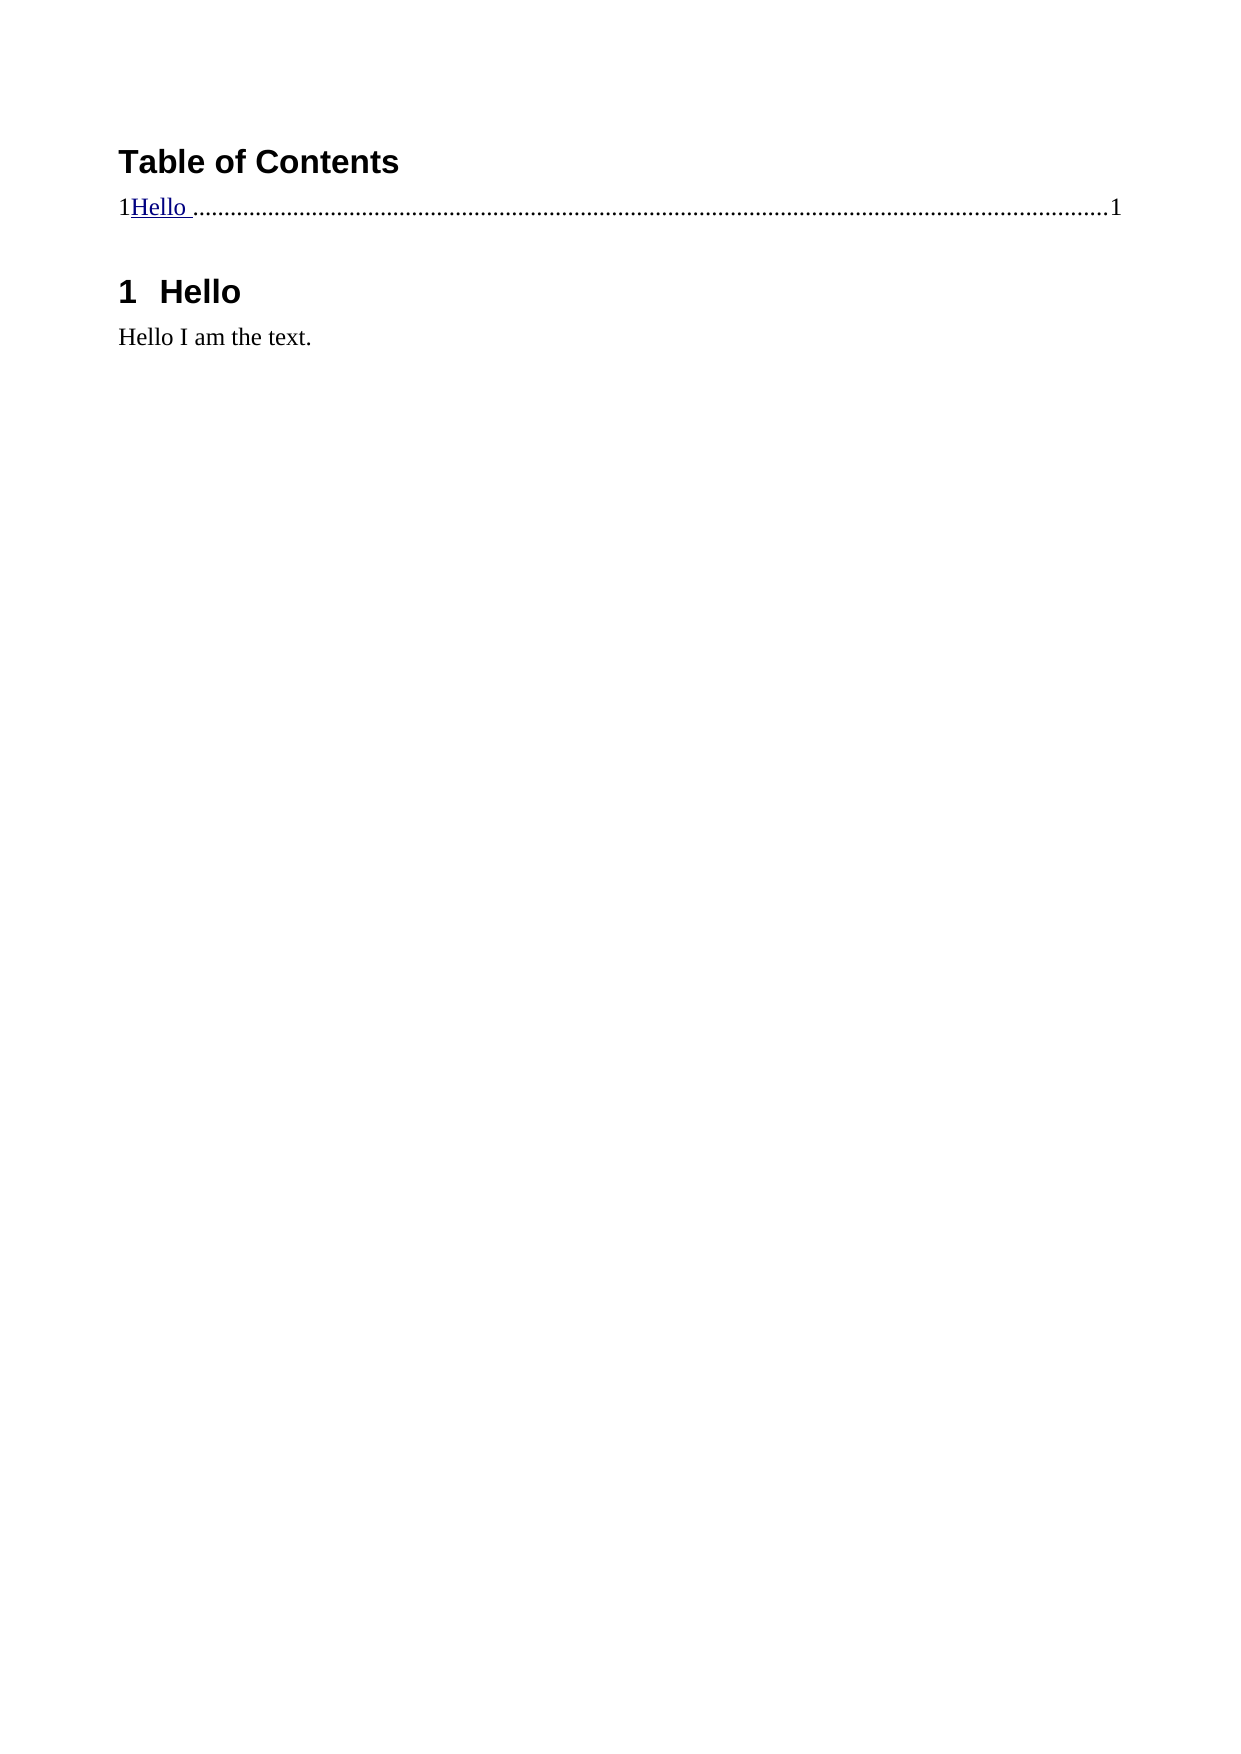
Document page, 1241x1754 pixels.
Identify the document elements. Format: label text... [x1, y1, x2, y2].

text Hello I am the text. [118, 323, 1122, 351]
subtitle Table of Contents [118, 143, 1122, 180]
subtitle Hello [118, 273, 1122, 311]
text 1Hello 1 [118, 193, 1122, 221]
